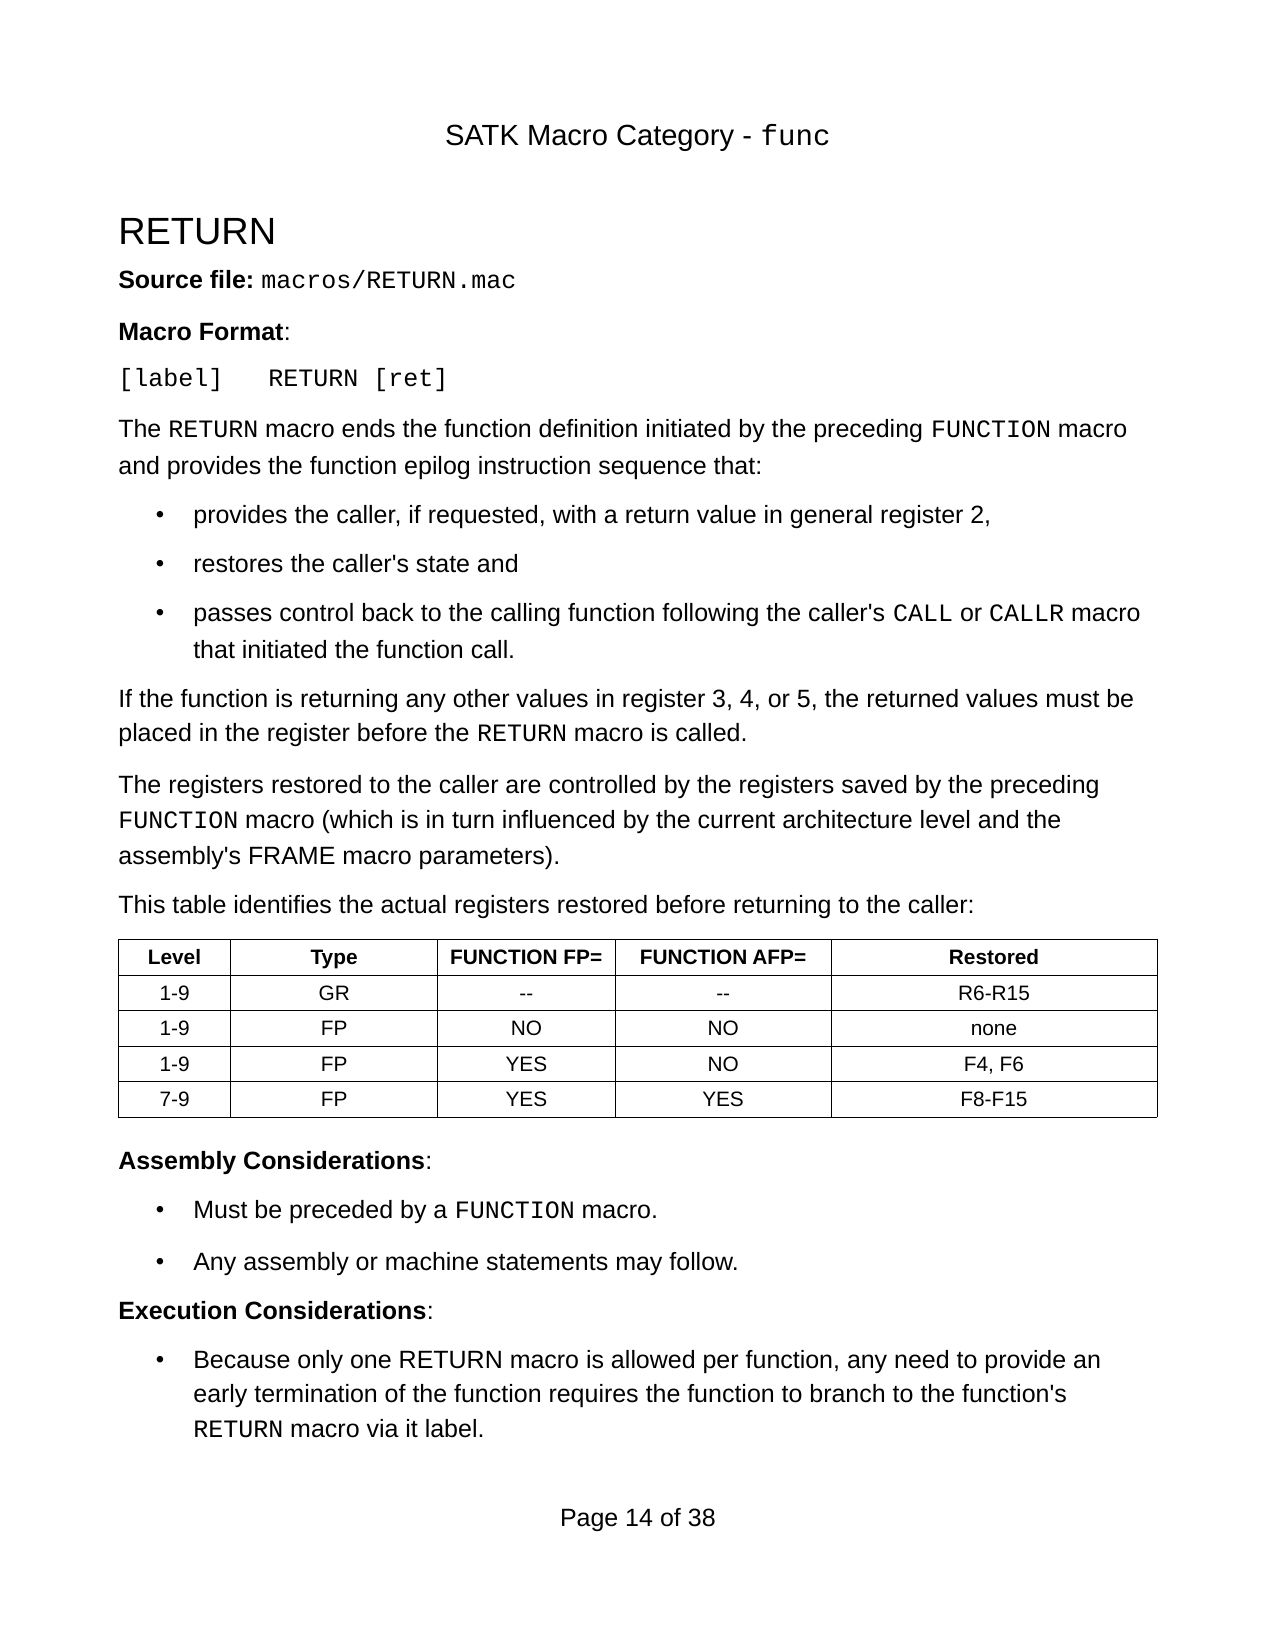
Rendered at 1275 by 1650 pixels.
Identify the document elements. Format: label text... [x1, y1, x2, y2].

text Macro Format: [118, 317, 1157, 345]
list Must be preceded by a FUNCTION macro. [156, 1195, 1157, 1226]
table_cell FP [231, 1047, 437, 1081]
table_cell GR [231, 976, 437, 1010]
table_cell -- [616, 976, 831, 1010]
table_cell FP [231, 1082, 437, 1117]
list Because only one RETURN macro is allowed per function, any need to provide an early termination of the function requires the function to branch to the function's RETURN macro via it label. [156, 1345, 1157, 1445]
table_header FUNCTION FP= [438, 940, 615, 975]
text This table identifies the actual registers restored before returning to the caller: [118, 890, 1157, 919]
list provides the caller, if requested, with a return value in general register 2, [156, 500, 1157, 529]
subtitle RETURN [118, 209, 1157, 252]
table_cell FP [231, 1011, 437, 1046]
table_cell 1-9 [119, 1011, 230, 1046]
table_cell 1-9 [119, 1047, 230, 1081]
table_header Type [231, 940, 437, 975]
text Assembly Considerations: [118, 1146, 1157, 1174]
table_cell YES [438, 1047, 615, 1081]
table_cell F8-F15 [832, 1082, 1157, 1117]
table_cell F4, F6 [832, 1047, 1157, 1081]
table_cell YES [616, 1082, 831, 1117]
text The RETURN macro ends the function definition initiated by the preceding FUNCTION macro and provides the function epilog instruction sequence that: [118, 414, 1157, 479]
table_header Restored [832, 940, 1157, 975]
list passes control back to the calling function following the caller's CALL or CALLR macro that initiated the function call. [156, 598, 1157, 664]
table_cell 7-9 [119, 1082, 230, 1117]
table_cell 1-9 [119, 976, 230, 1010]
text Source file: macros/RETURN.mac [118, 265, 1157, 296]
table_header FUNCTION AFP= [616, 940, 831, 975]
text If the function is returning any other values in register 3, 4, or 5, the returned values must be placed in the register before the RETURN macro is called. [118, 684, 1157, 749]
table_cell NO [616, 1047, 831, 1081]
text [label] RETURN [ret] [118, 366, 1157, 394]
text The registers restored to the caller are controlled by the registers saved by the preceding FUNCTION macro (which is in turn influenced by the current architecture level and the assembly's FRAME macro parameters). [118, 770, 1157, 870]
list Any assembly or machine statements may follow. [156, 1247, 1157, 1275]
table_cell NO [616, 1011, 831, 1046]
table_header Level [119, 940, 230, 975]
table_cell YES [438, 1082, 615, 1117]
list restores the caller's state and [156, 549, 1157, 578]
table_cell NO [438, 1011, 615, 1046]
table_cell R6-R15 [832, 976, 1157, 1010]
table_cell -- [438, 976, 615, 1010]
table_cell none [832, 1011, 1157, 1046]
text Execution Considerations: [118, 1296, 1157, 1324]
